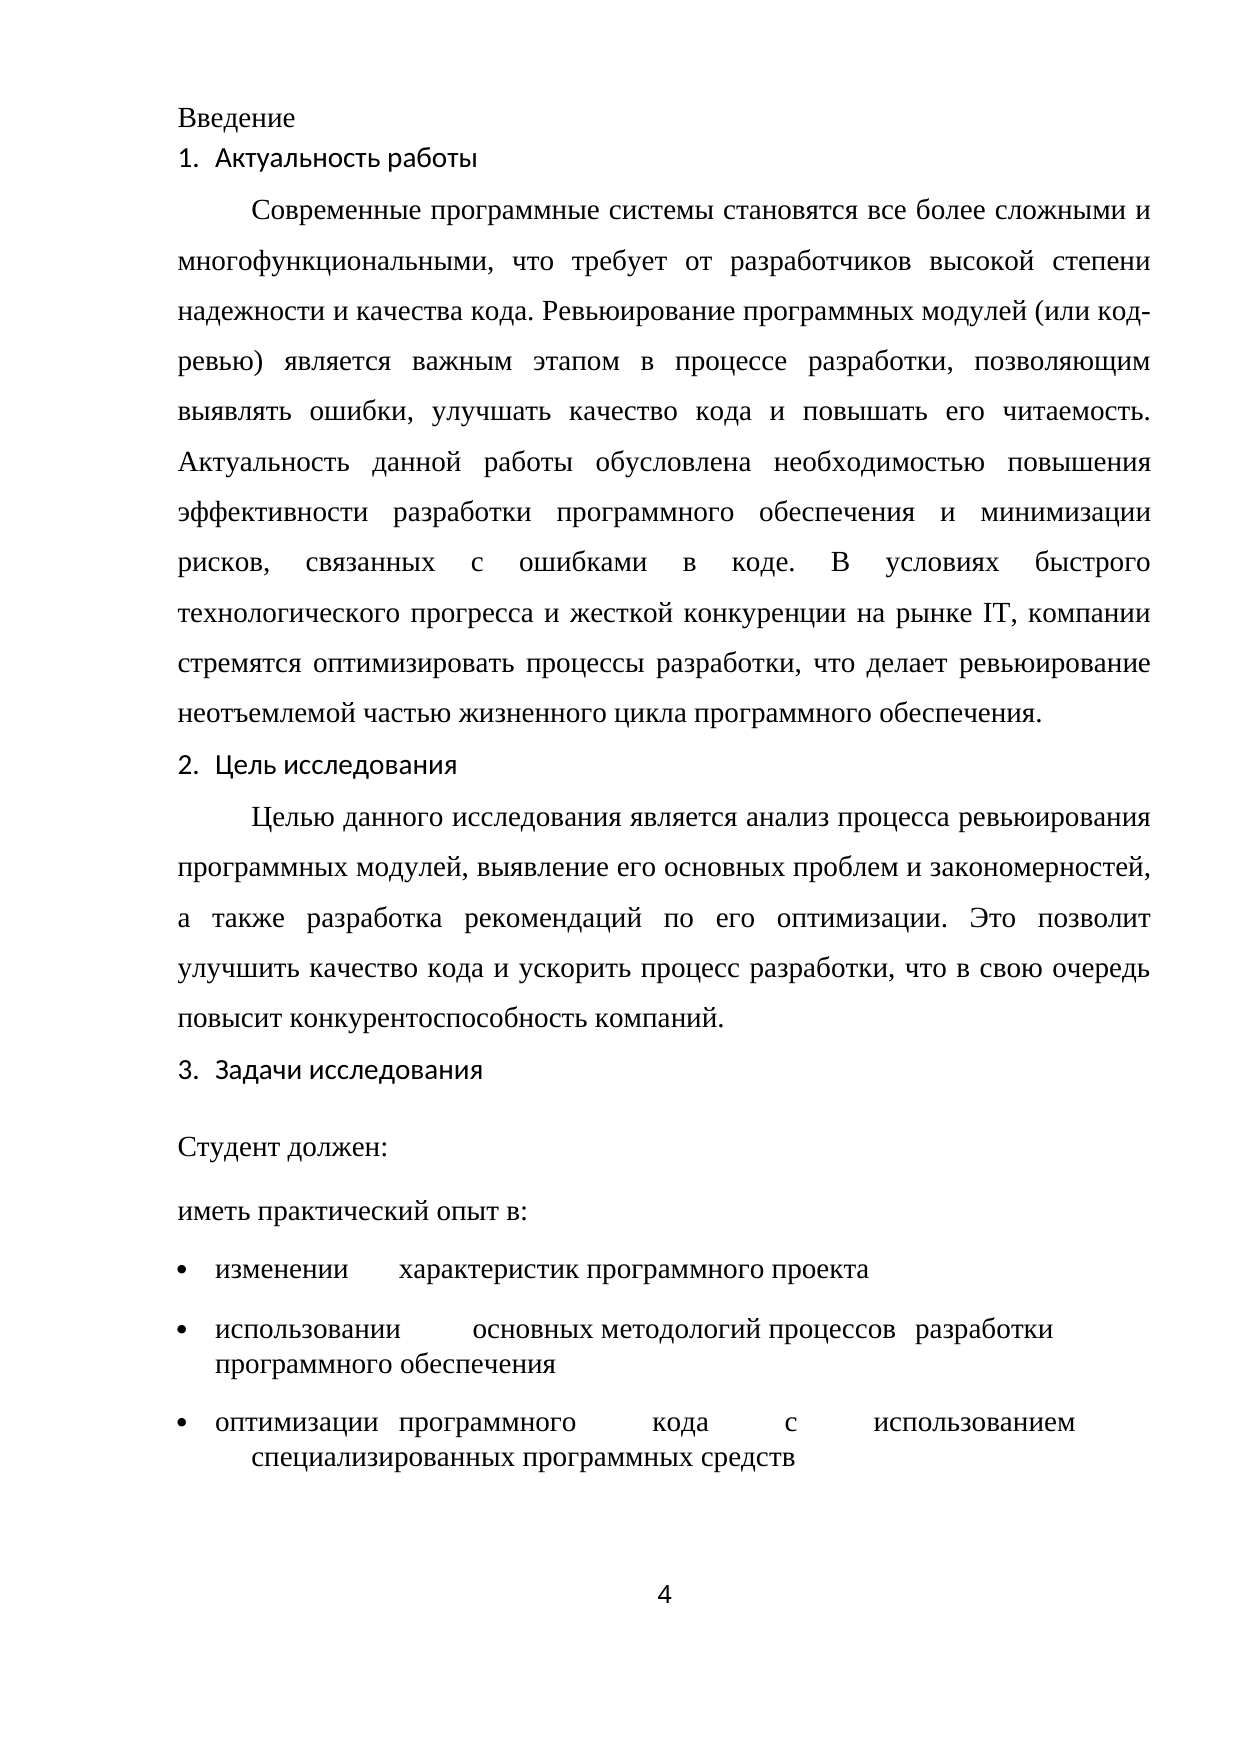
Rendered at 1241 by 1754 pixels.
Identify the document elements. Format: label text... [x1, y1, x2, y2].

list оптимизации программного кода с использованием специализированных программных средств [177, 1404, 1152, 1473]
list изменении характеристик программного проекта [177, 1252, 1152, 1286]
list Цель исследования [177, 746, 1152, 781]
text Студент должен: [177, 1129, 1152, 1163]
list использовании основных методологий процессов разработки программного обеспечения [177, 1311, 1152, 1379]
text иметь практический опыт в: [177, 1193, 1152, 1227]
text Современные программные системы становятся все более сложными и многофункциональными, что требует от разработчиков высокой степени надежности и качества кода. Ревьюирование программных модулей (или код-ревью) является важным этапом в процессе разработки, позволяющим выявлять ошибки, улучшать качество кода и повышать его читаемость. Актуальность данной работы обусловлена необходимостью повышения эффективности разработки программного обеспечения и минимизации рисков, связанных с ошибками в коде. В условиях быстрого технологического прогресса и жесткой конкуренции на рынке IT, компании стремятся оптимизировать процессы разработки, что делает ревьюирование неотъемлемой частью жизненного цикла программного обеспечения. [177, 192, 1152, 729]
list Задачи исследования [177, 1051, 1152, 1086]
text Целью данного исследования является анализ процесса ревьюирования программных модулей, выявление его основных проблем и закономерностей, а также разработка рекомендаций по его оптимизации. Это позволит улучшить качество кода и ускорить процесс разработки, что в свою очередь повысит конкурентоспособность компаний. [177, 799, 1152, 1034]
text Введение [177, 100, 1152, 133]
list Актуальность работы [177, 139, 1152, 174]
